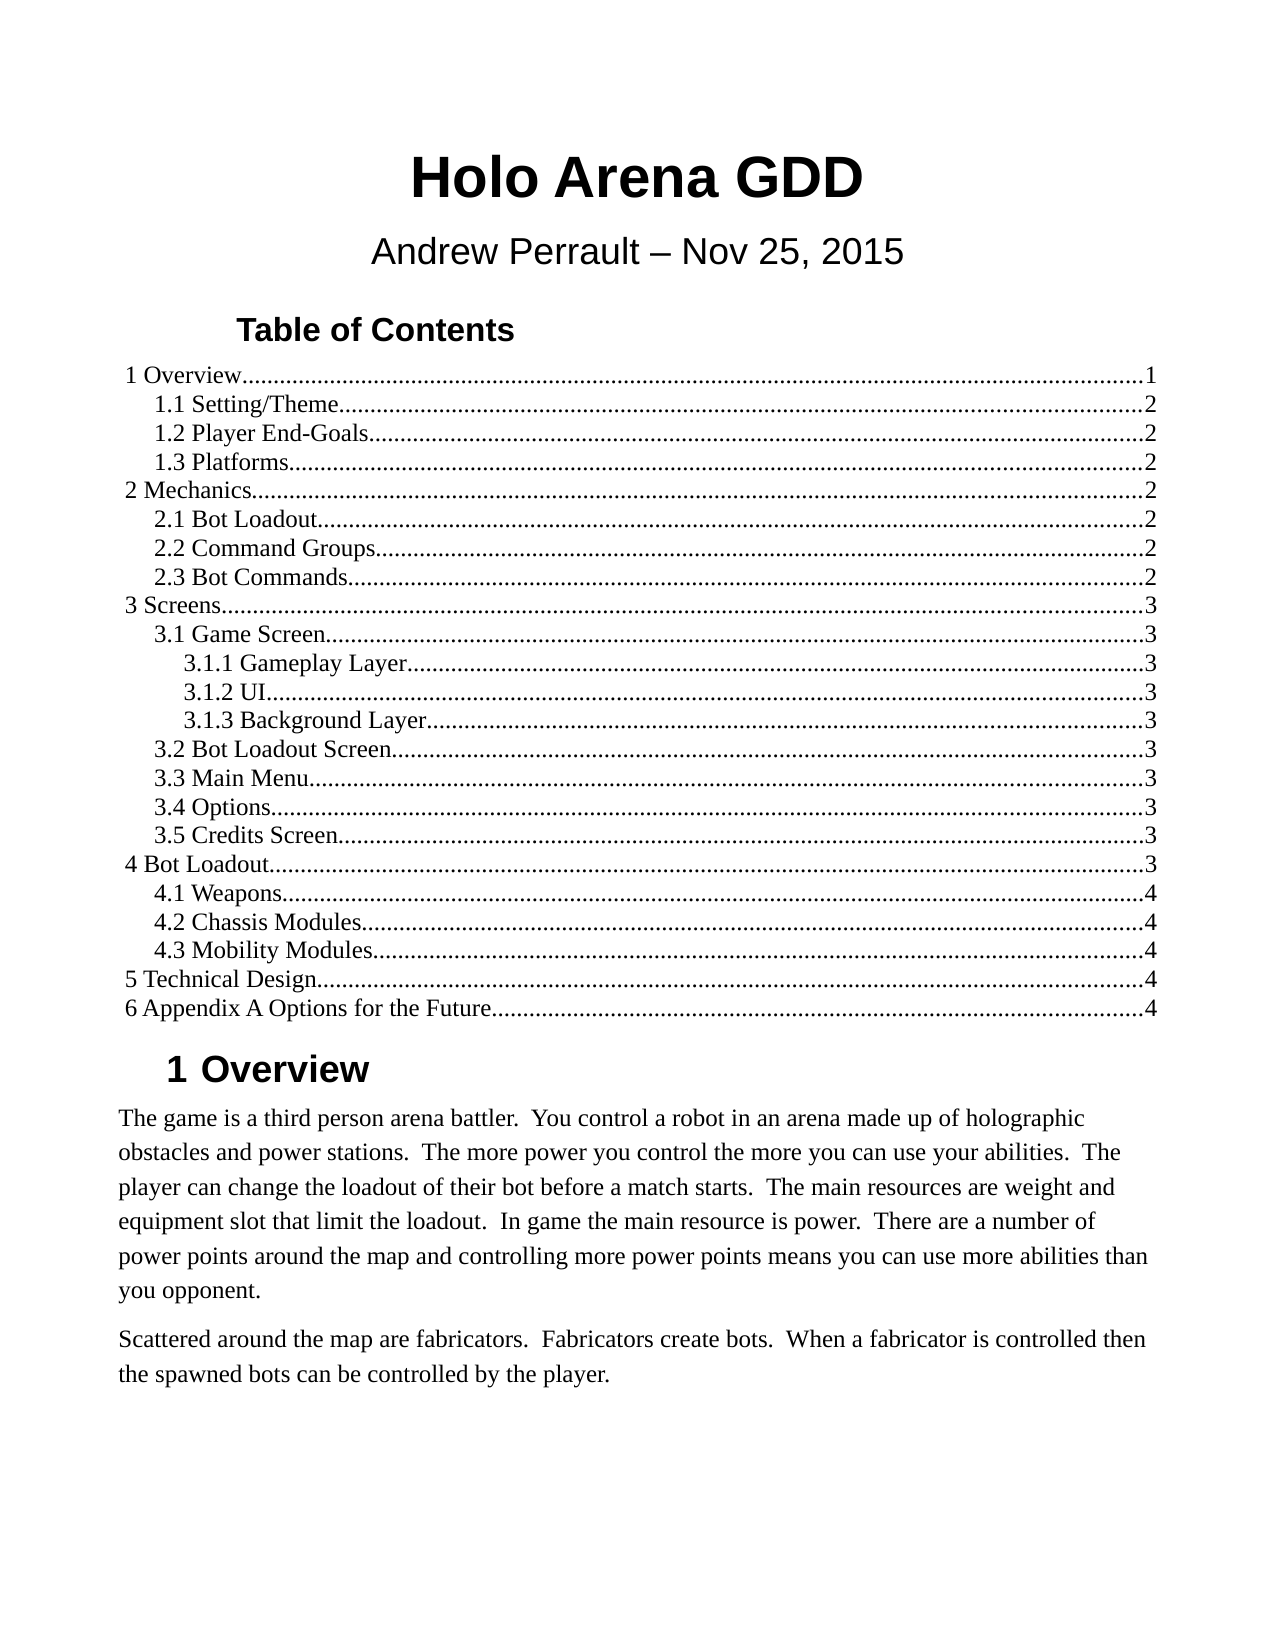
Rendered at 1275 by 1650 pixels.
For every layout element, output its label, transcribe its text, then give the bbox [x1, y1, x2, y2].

text 4.3 Mobility Modules 4 [148, 936, 1157, 964]
text 6 Appendix A Options for the Future 4 [118, 993, 1157, 1022]
text 1.2 Player End-Goals 2 [148, 418, 1157, 447]
text 3.3 Main Menu 3 [148, 763, 1157, 792]
text 1.1 Setting/Theme 2 [148, 389, 1157, 418]
text 2.1 Bot Loadout 2 [148, 504, 1157, 533]
title Holo Arena GDD [118, 143, 1157, 210]
subtitle Overview [156, 1047, 1157, 1090]
text Scattered around the map are fabricators. Fabricators create bots. When a fabricator is controlled then the spawned bots can be controlled by the player. [118, 1324, 1157, 1388]
text 3.1.3 Background Layer 3 [177, 706, 1157, 734]
text 2.3 Bot Commands 2 [148, 562, 1157, 591]
text 3.2 Bot Loadout Screen 3 [148, 734, 1157, 763]
subtitle Table of Contents [236, 309, 1157, 348]
text 4.2 Chassis Modules 4 [148, 907, 1157, 936]
text 2.2 Command Groups 2 [148, 533, 1157, 562]
text 1.3 Platforms 2 [148, 447, 1157, 476]
text 1 Overview 1 [118, 361, 1157, 389]
text 3.1.1 Gameplay Layer 3 [177, 648, 1157, 677]
text 5 Technical Design 4 [118, 964, 1157, 993]
text 3 Screens 3 [118, 591, 1157, 619]
text 3.4 Options 3 [148, 792, 1157, 821]
text 2 Mechanics 2 [118, 476, 1157, 504]
text 3.1 Game Screen 3 [148, 619, 1157, 648]
text 3.5 Credits Screen 3 [148, 821, 1157, 849]
text The game is a third person arena battler. You control a robot in an arena made up of holographic obstacles and power stations. The more power you control the more you can use your abilities. The player can change the loadout of their bot before a match starts. The main resources are weight and equipment slot that limit the loadout. In game the main resource is power. There are a number of power points around the map and controlling more power points means you can use more abilities than you opponent. [118, 1103, 1157, 1304]
text 4 Bot Loadout 3 [118, 849, 1157, 878]
text 3.1.2 UI 3 [177, 677, 1157, 706]
subtitle Andrew Perrault – Nov 25, 2015 [118, 229, 1157, 272]
text 4.1 Weapons 4 [148, 878, 1157, 907]
